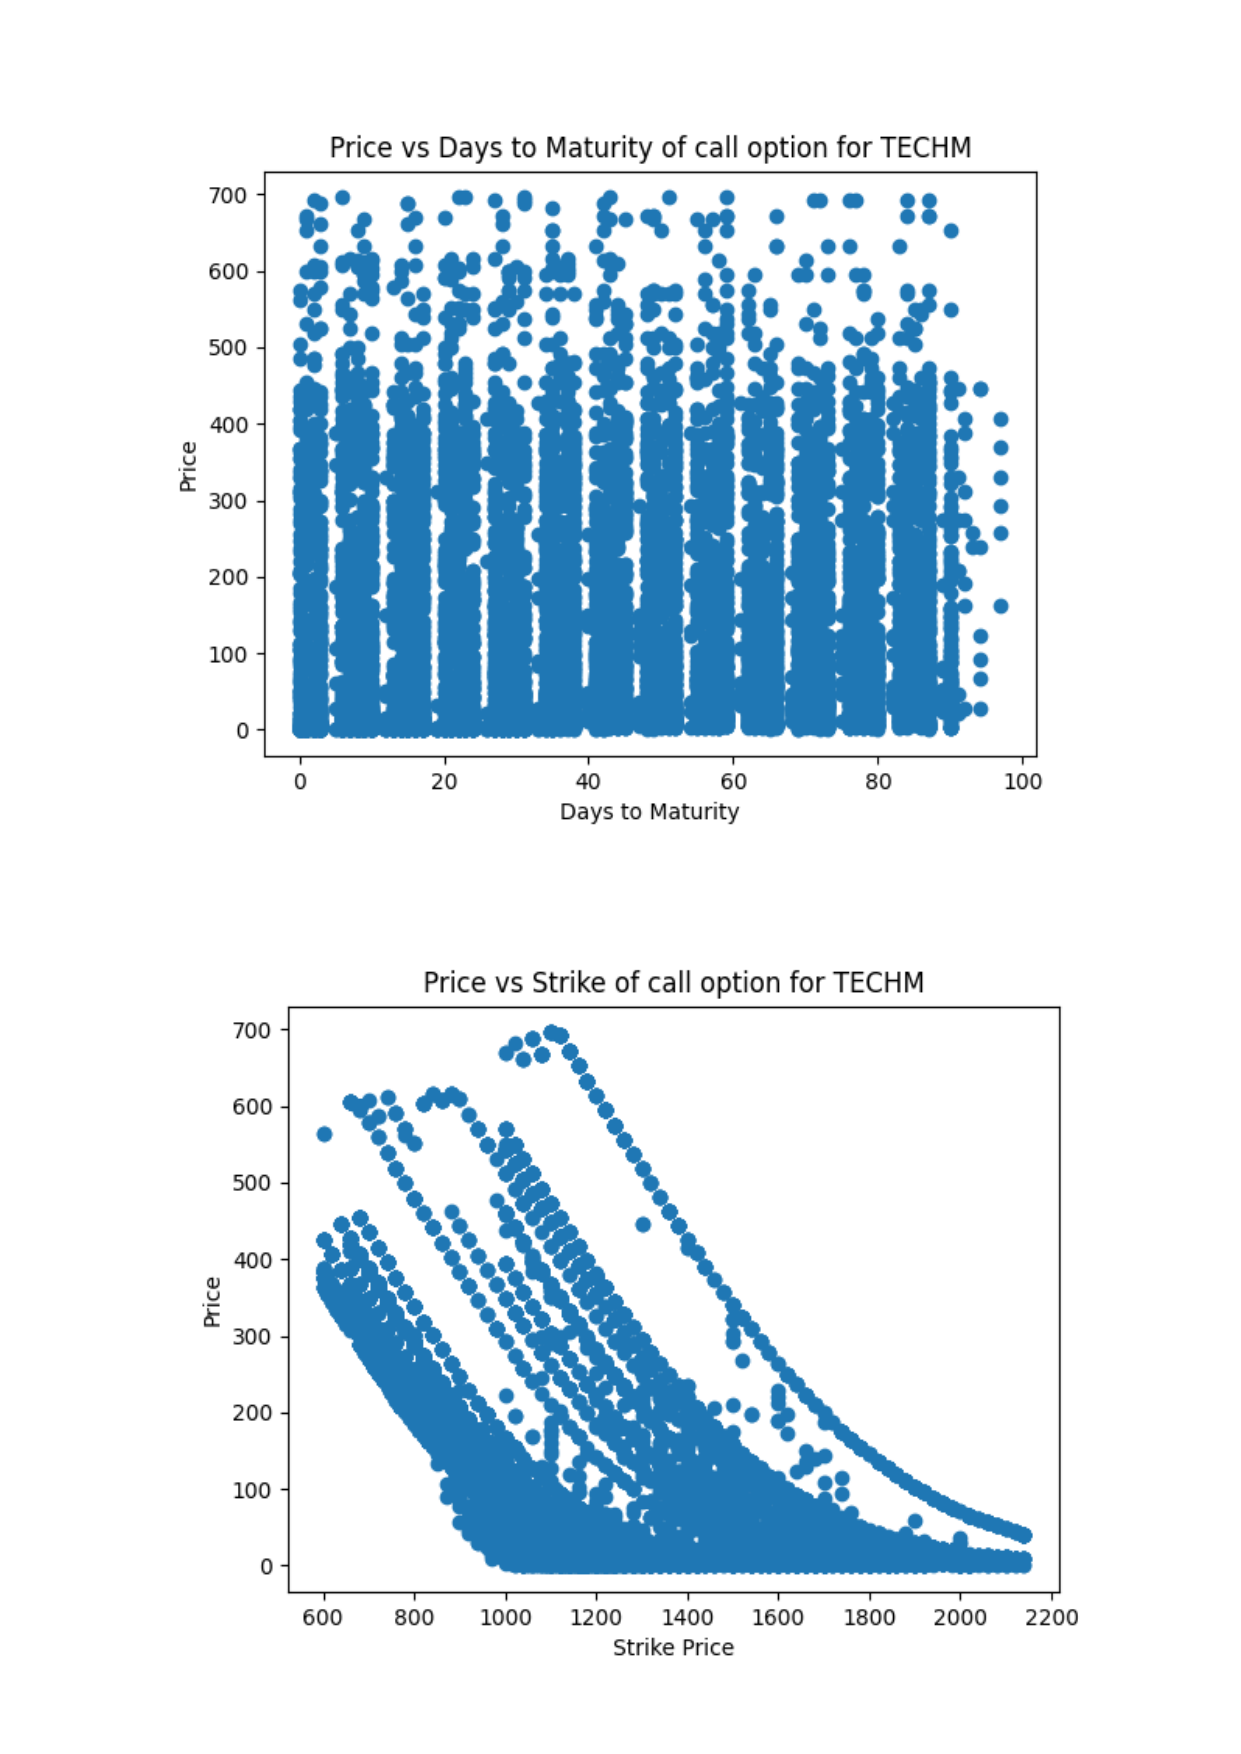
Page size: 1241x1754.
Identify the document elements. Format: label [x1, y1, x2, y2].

picture [195, 953, 1092, 1673]
picture [171, 118, 1069, 837]
